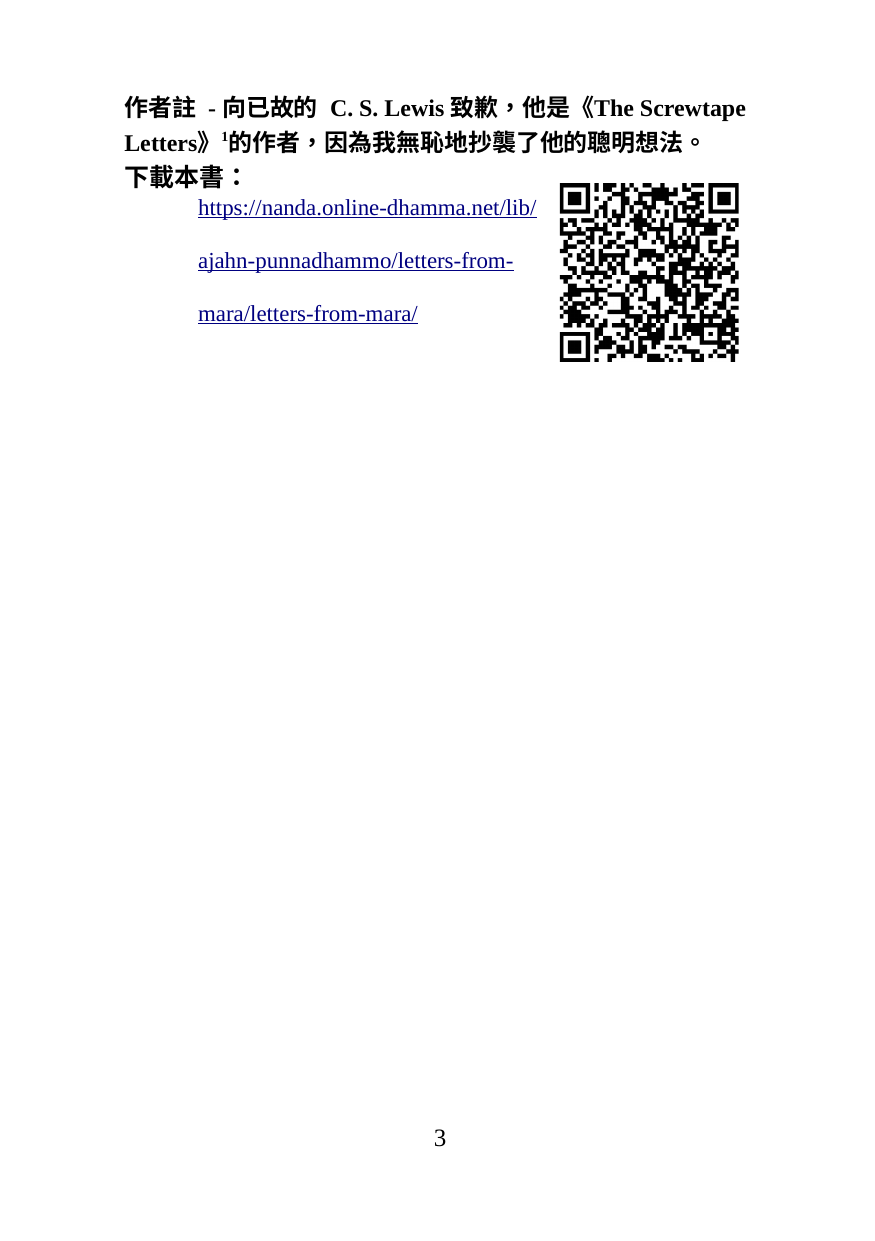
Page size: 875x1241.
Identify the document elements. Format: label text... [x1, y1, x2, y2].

picture [559, 183, 739, 362]
text 作者註 - 向已故的 C. S. Lewis 致歉，他是《The Screwtape Letters》的作者，因為我無恥地抄襲了他的聰明想法。 [124, 88, 756, 158]
list [739, 194, 756, 326]
list https://nanda.online-dhamma.net/lib/ajahn-punnadhammo/letters-from-mara/letters-from-mara/ [124, 194, 559, 326]
text 下載本書： [124, 158, 756, 194]
